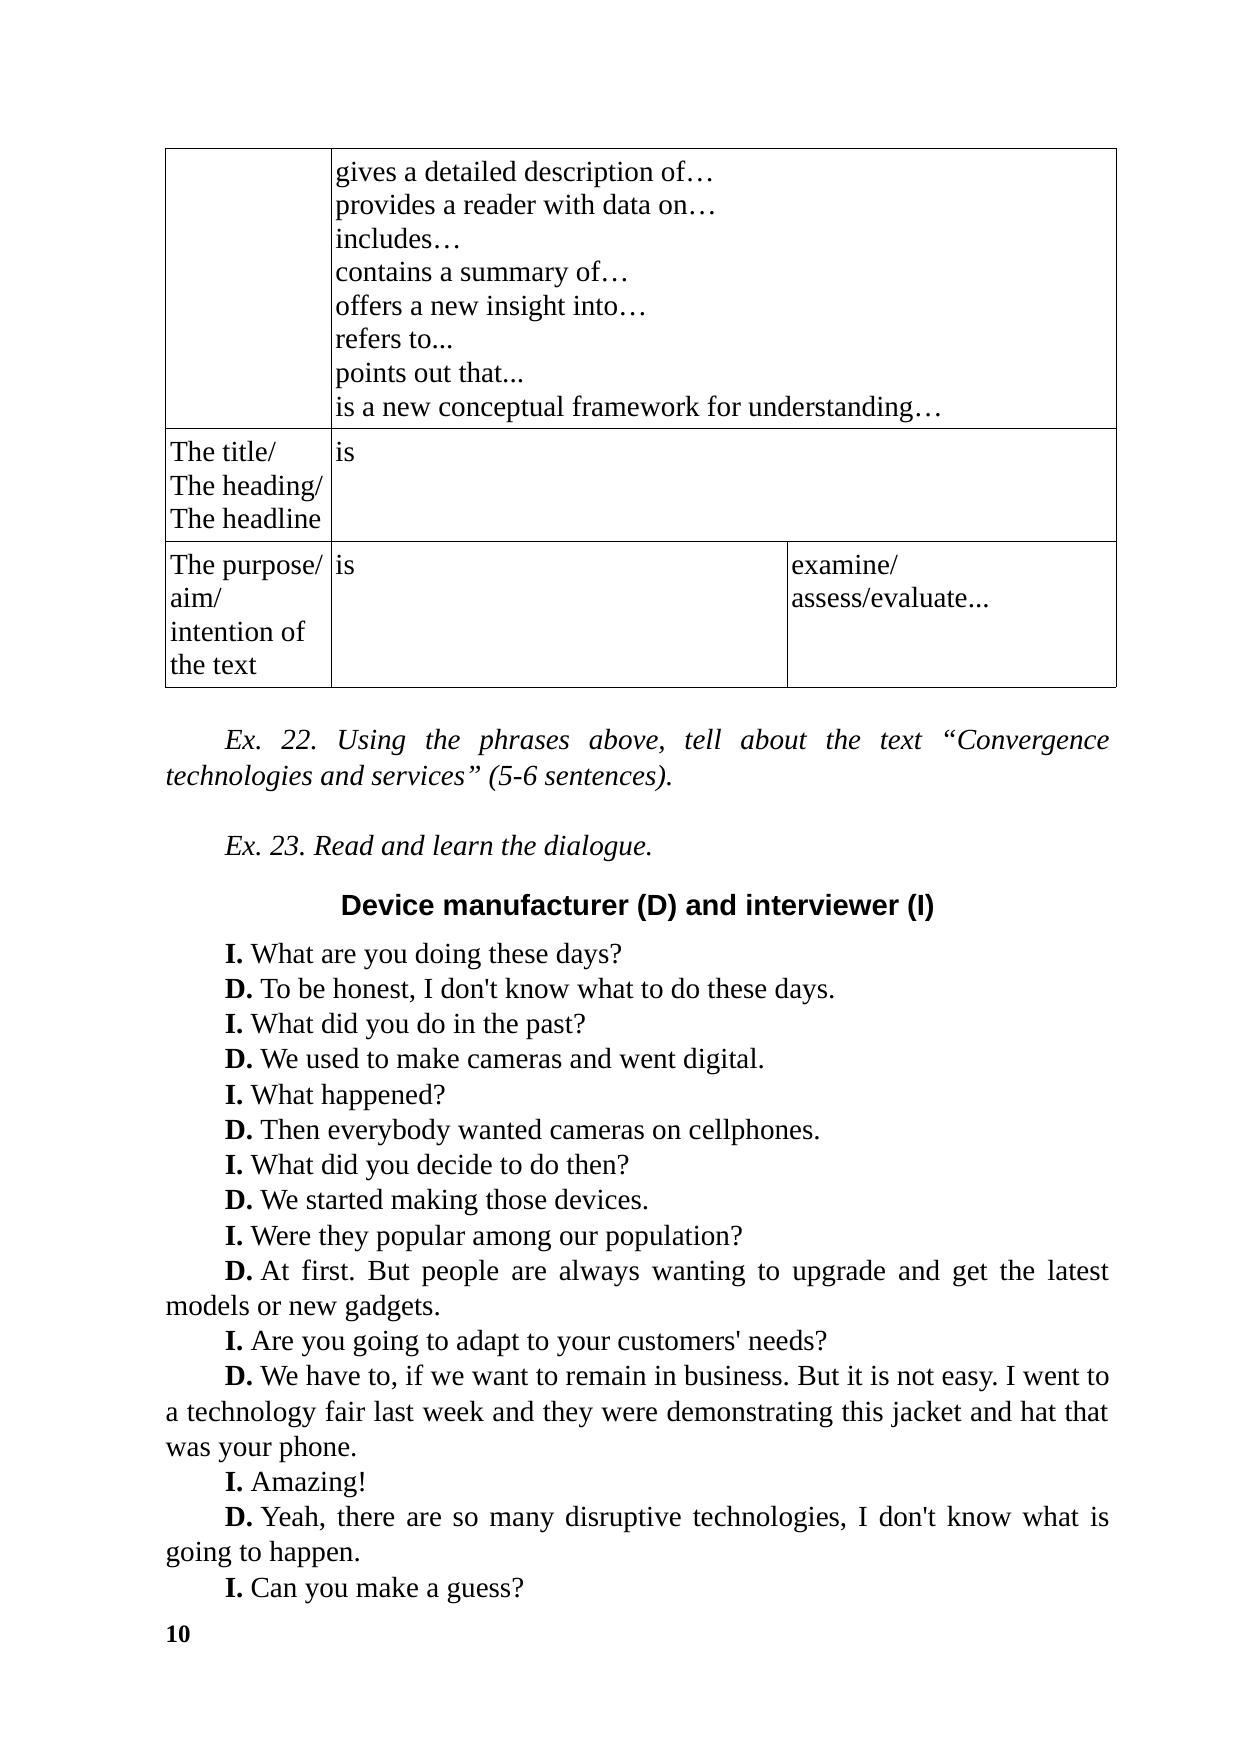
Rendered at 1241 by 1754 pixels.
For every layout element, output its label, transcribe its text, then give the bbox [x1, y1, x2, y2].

table_cell is [332, 542, 787, 687]
table_cell The title/ The heading/ The headline [166, 429, 331, 541]
text D. We started making those devices. [165, 1182, 1110, 1216]
text I. Were they popular among our population? [165, 1218, 1110, 1251]
table_cell examine/ assess/evaluate... [788, 542, 1116, 687]
table_cell is [332, 429, 1116, 541]
table_header gives a detailed description of… provides a reader with data on… includes… contains a summary of… offers a new insight into… refers to... points out that... is a new conceptual framework for understanding… [332, 149, 1116, 428]
text I. What happened? [165, 1077, 1110, 1110]
table_cell The purpose/ aim/ intention of the text [166, 542, 331, 687]
text I. Amazing! [165, 1464, 1110, 1498]
text Ex. 22. Using the phrases above, tell about the text “Convergence technologies and services” (5-6 sentences). [165, 722, 1110, 791]
text I. What are you doing these days? [165, 936, 1110, 969]
text I. Are you going to adapt to your customers' needs? [165, 1323, 1110, 1357]
text I. What did you do in the past? [165, 1006, 1110, 1040]
text D. Yeah, there are so many disruptive technologies, I don't know what is going to happen. [165, 1499, 1110, 1568]
text Ex. 23. Read and learn the dialogue. [165, 828, 1110, 862]
text D. We have to, if we want to remain in business. But it is not easy. I went to a technology fair last week and they were demonstrating this jacket and hat that was your phone. [165, 1358, 1110, 1462]
text D. We used to make cameras and went digital. [165, 1042, 1110, 1075]
table_header [166, 149, 331, 428]
text D. At first. But people are always wanting to upgrade and get the latest models or new gadgets. [165, 1253, 1110, 1322]
text D. To be honest, I don't know what to do these days. [165, 971, 1110, 1005]
text I. What did you decide to do then? [165, 1147, 1110, 1181]
text Device manufacturer (D) and interviewer (I) [165, 888, 1110, 922]
text I. Can you make a guess? [165, 1570, 1110, 1603]
text D. Then everybody wanted cameras on cellphones. [165, 1112, 1110, 1146]
